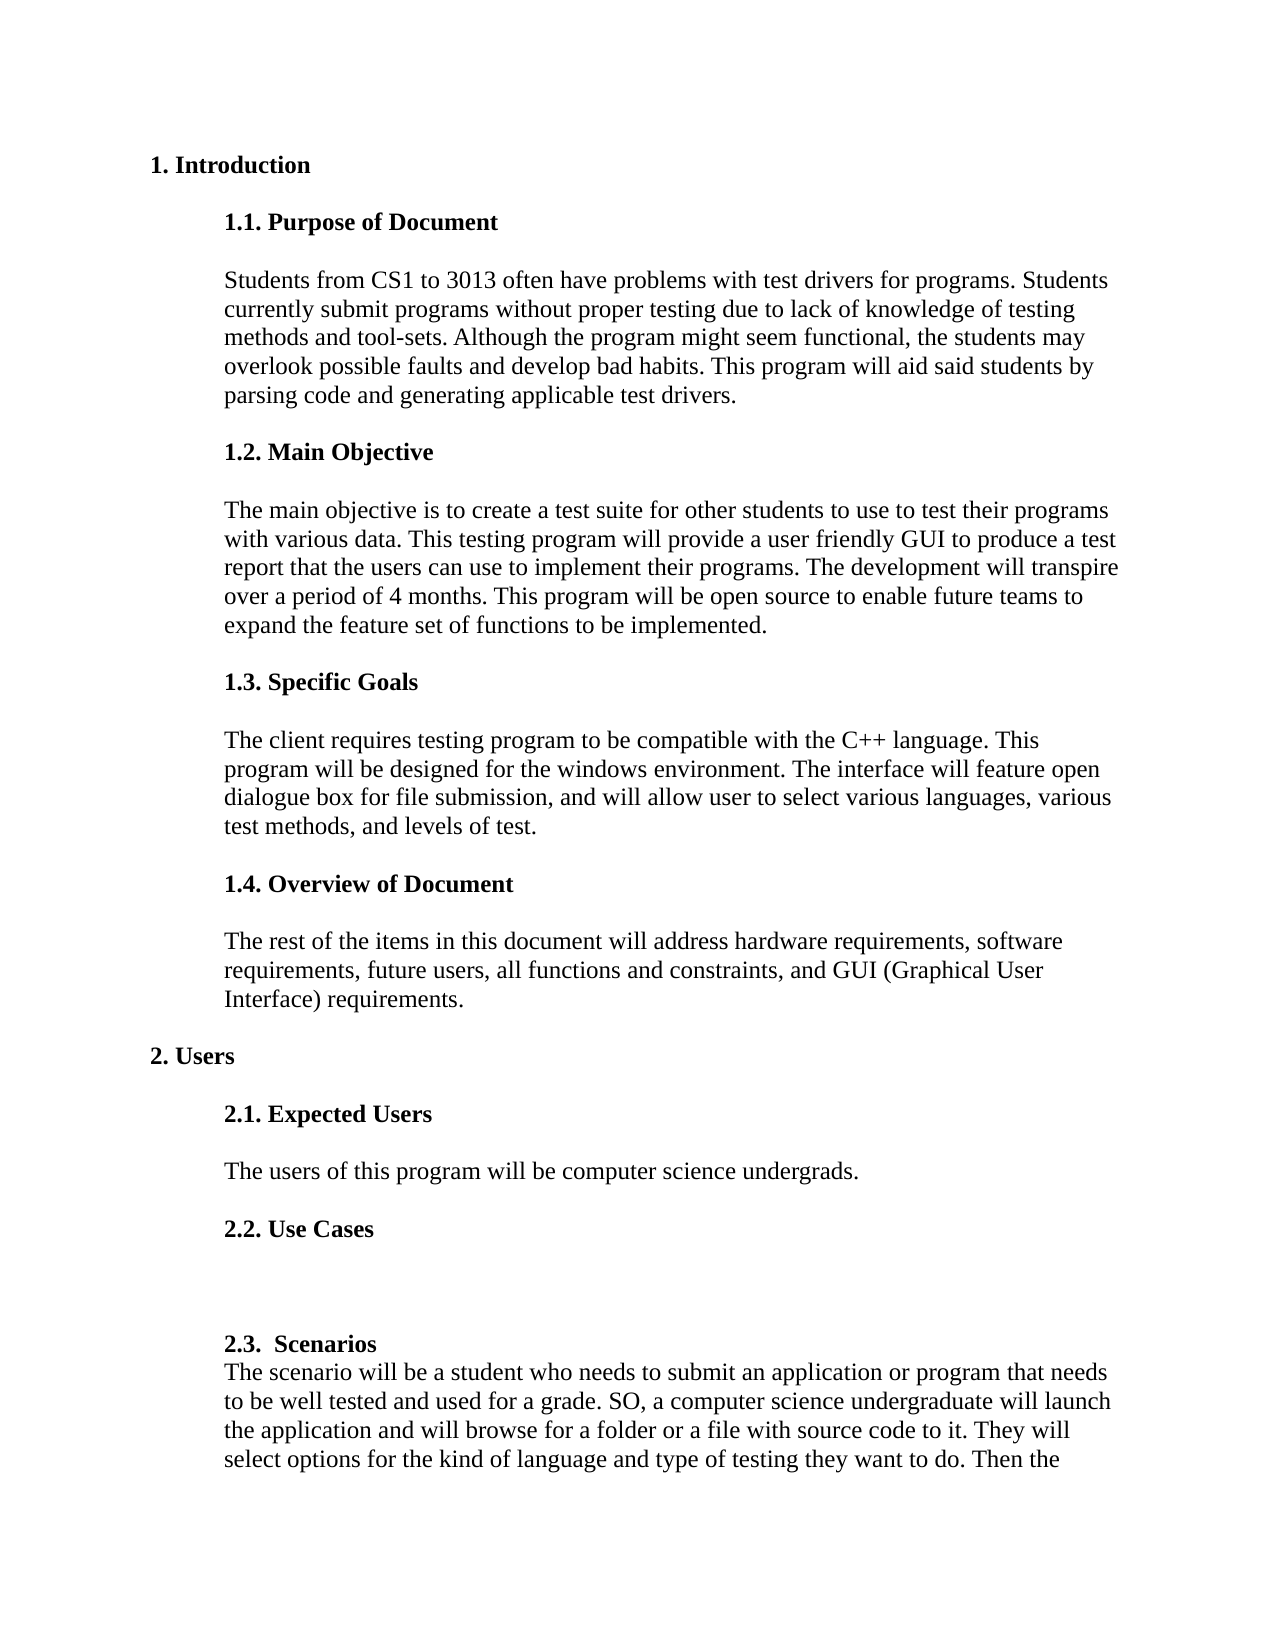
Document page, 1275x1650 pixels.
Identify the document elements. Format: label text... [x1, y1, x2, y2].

text 2. Users [150, 1041, 1125, 1070]
text The scenario will be a student who needs to submit an application or program that needs to be well tested and used for a grade. SO, a computer science undergraduate will launch the application and will browse for a folder or a file with source code to it. They will select options for the kind of language and type of testing they want to do. Then the [150, 1357, 1125, 1472]
text The users of this program will be computer science undergrads. [150, 1156, 1125, 1185]
text 1.4. Overview of Document [150, 869, 1125, 897]
text Students from CS1 to 3013 often have problems with test drivers for programs. Students currently submit programs without proper testing due to lack of knowledge of testing methods and tool-sets. Although the program might seem functional, the students may overlook possible faults and develop bad habits. This program will aid said students by parsing code and generating applicable test drivers. [150, 265, 1125, 409]
text 1.1. Purpose of Document [150, 207, 1125, 236]
text 2.1. Expected Users [150, 1099, 1125, 1127]
text The main objective is to create a test suite for other students to use to test their programs with various data. This testing program will provide a user friendly GUI to produce a test report that the users can use to implement their programs. The development will transpire over a period of 4 months. This program will be open source to enable future teams to expand the feature set of functions to be implemented. [150, 495, 1125, 639]
text 1.2. Main Objective [150, 437, 1125, 466]
text The rest of the items in this document will address hardware requirements, software requirements, future users, all functions and constraints, and GUI (Graphical User Interface) requirements. [150, 926, 1125, 1012]
text 1.3. Specific Goals [150, 667, 1125, 696]
text 2.3. Scenarios [150, 1329, 1125, 1357]
text 2.2. Use Cases [150, 1214, 1125, 1242]
text 1. Introduction [150, 150, 1125, 179]
text The client requires testing program to be compatible with the C++ language. This program will be designed for the windows environment. The interface will feature open dialogue box for file submission, and will allow user to select various languages, various test methods, and levels of test. [150, 725, 1125, 840]
